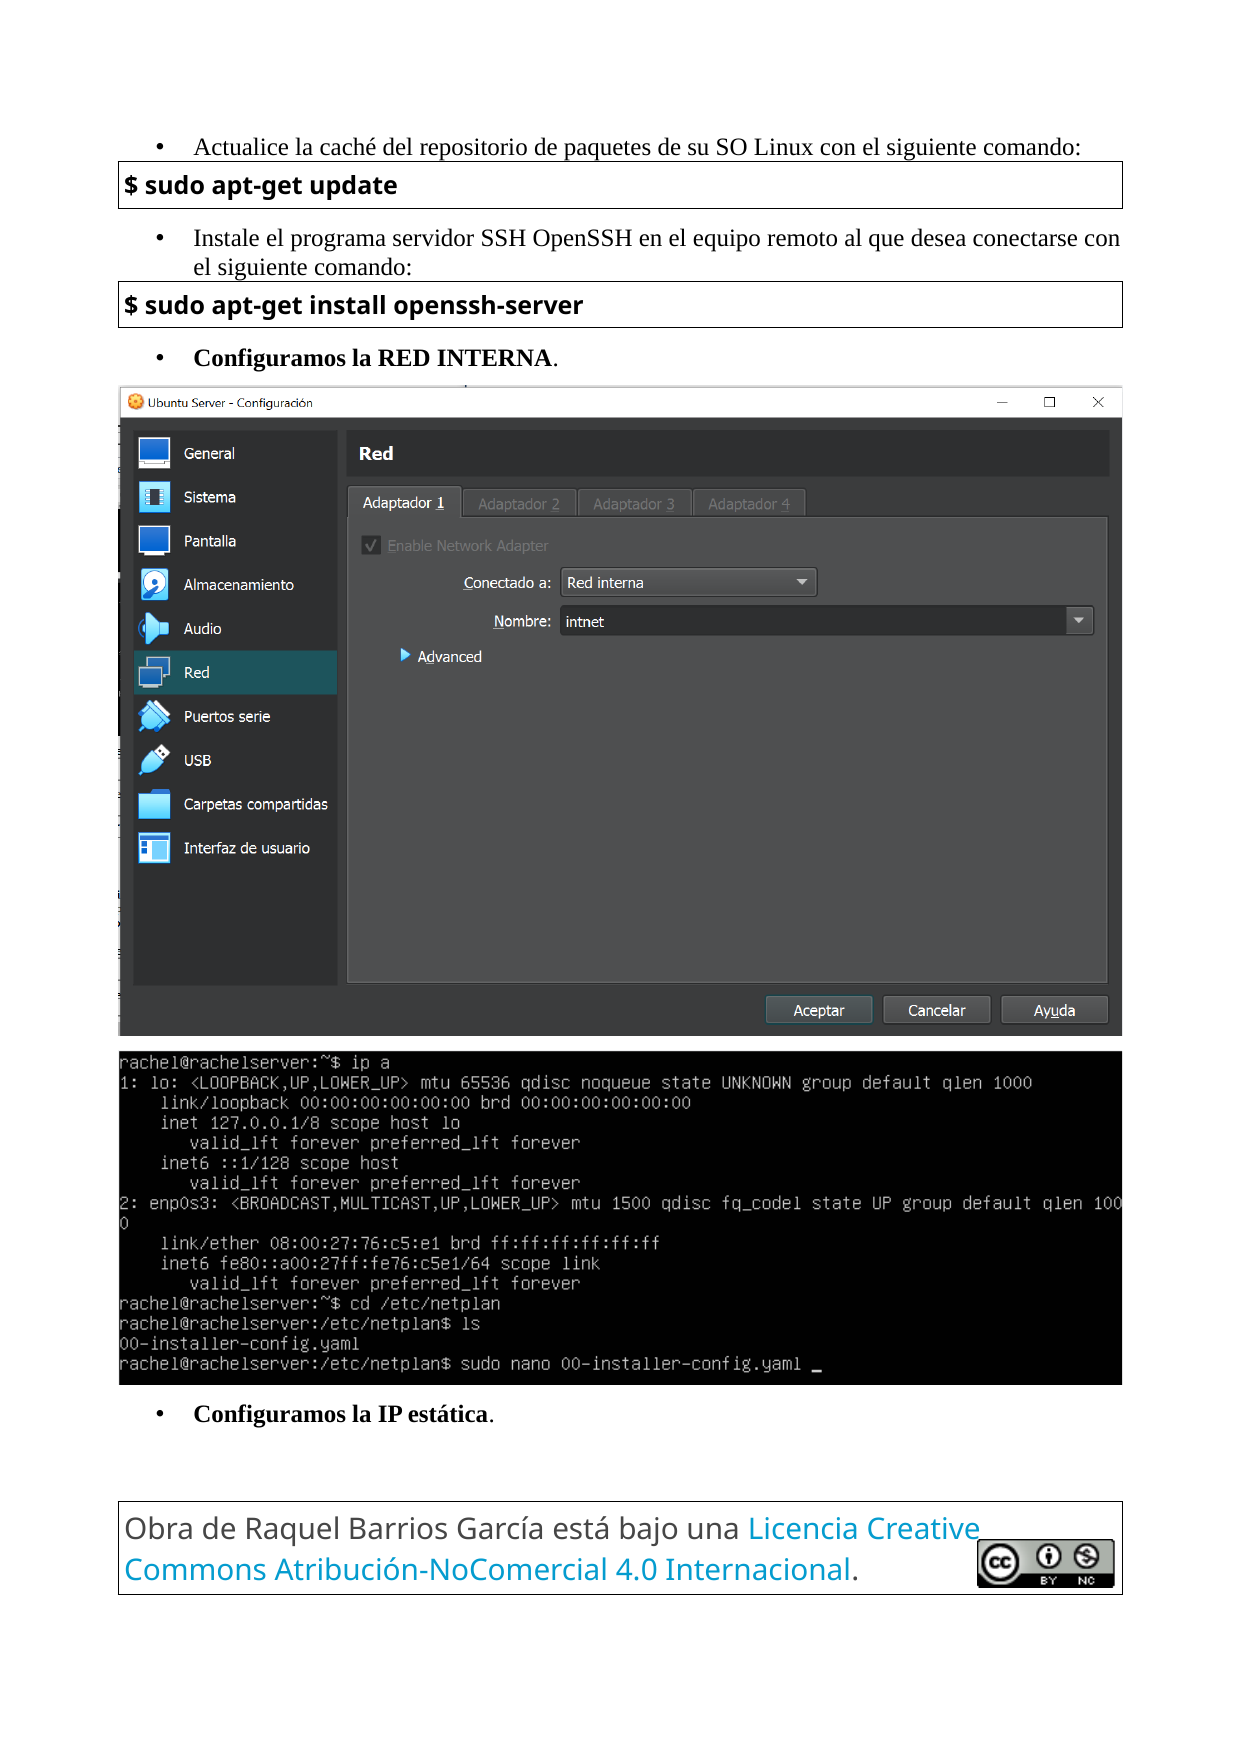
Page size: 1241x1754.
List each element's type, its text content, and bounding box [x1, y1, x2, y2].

table_header $ sudo apt-get update [119, 162, 1122, 208]
table_header $ sudo apt-get install openssh-server [119, 282, 1122, 327]
list Configuramos la RED INTERNA. [156, 343, 1122, 371]
picture [118, 1050, 1123, 1385]
list Configuramos la IP estática. [156, 1399, 1122, 1428]
list Actualice la caché del repositorio de paquetes de su SO Linux con el siguiente comando: [156, 132, 1122, 161]
picture [977, 1539, 1115, 1588]
picture [118, 385, 1123, 1036]
list Instale el programa servidor SSH OpenSSH en el equipo remoto al que desea conectarse con el siguiente comando: [156, 223, 1122, 281]
